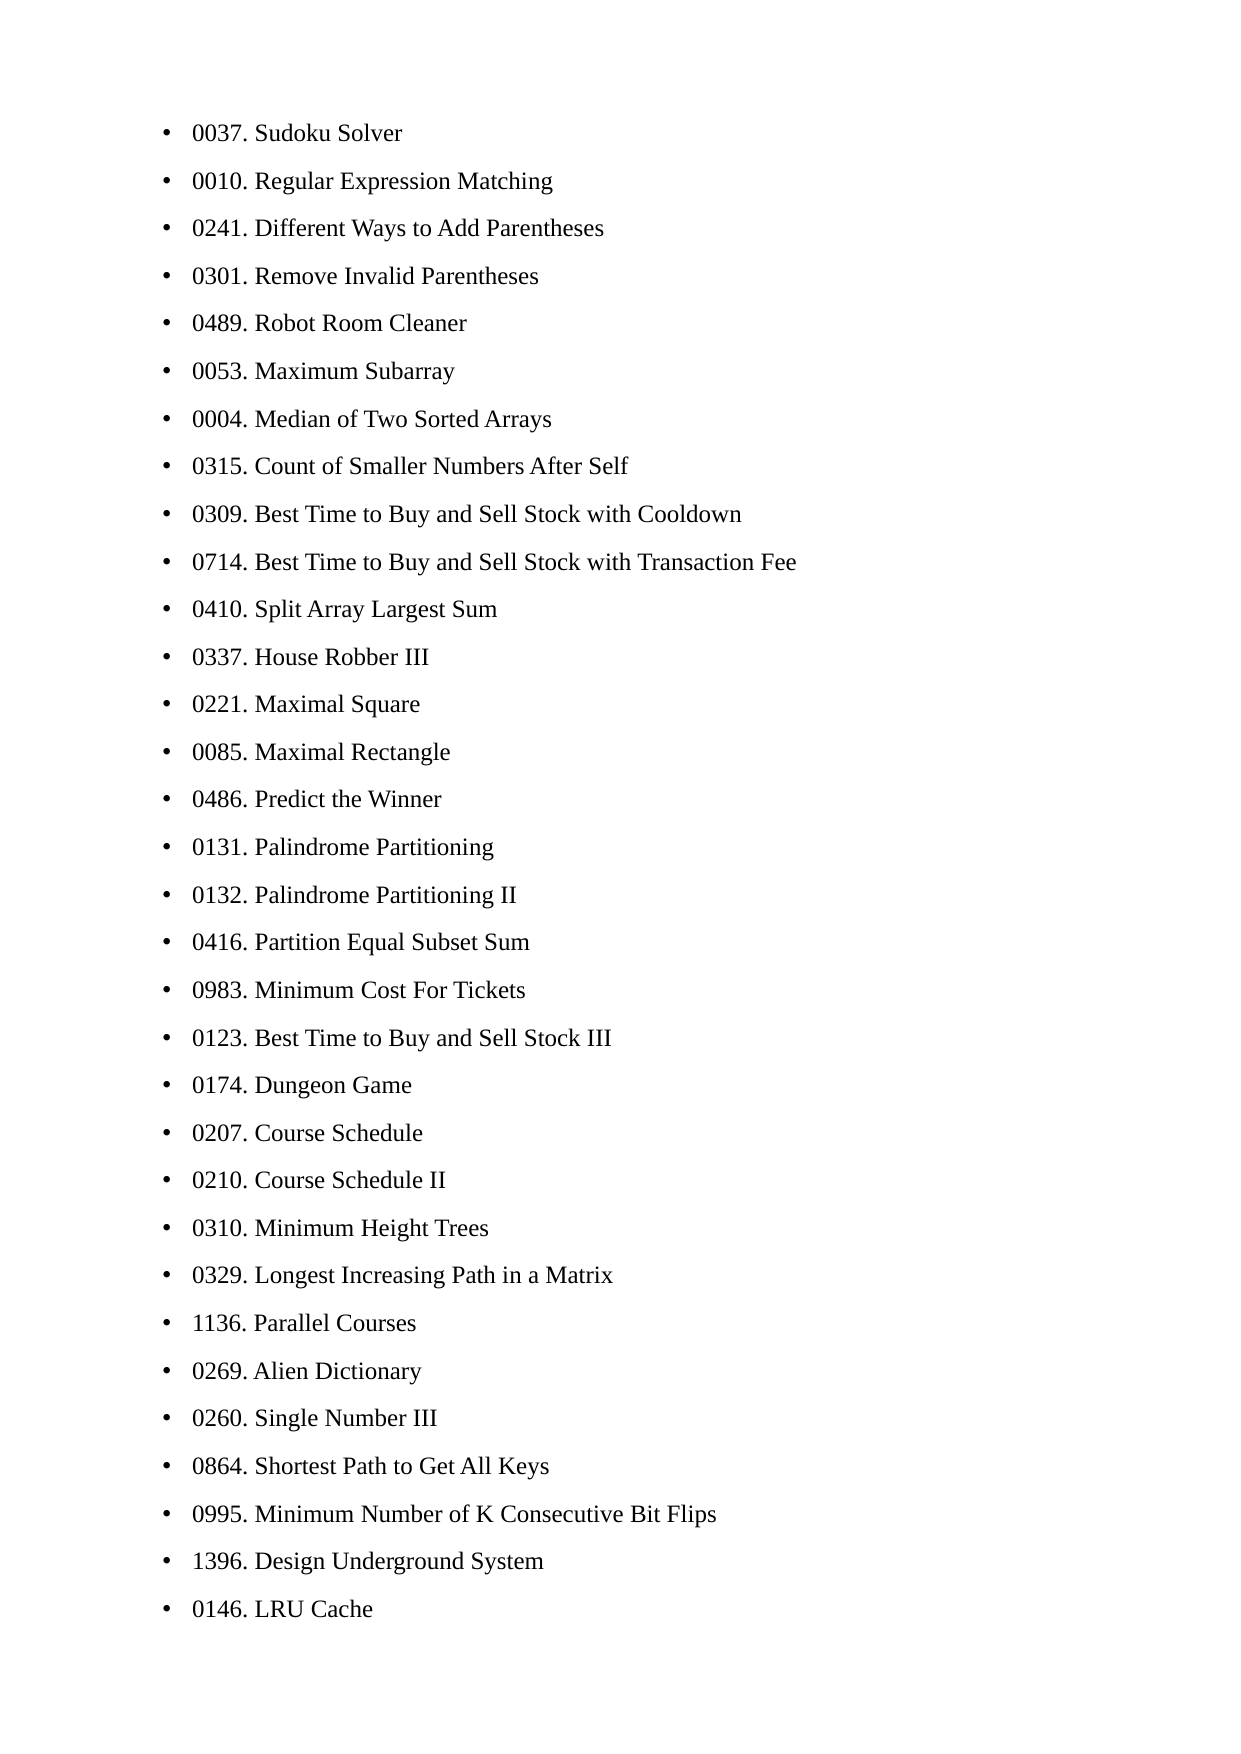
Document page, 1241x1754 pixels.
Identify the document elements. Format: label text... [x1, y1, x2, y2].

list 0337. House Robber III [162, 642, 1122, 671]
list 0123. Best Time to Buy and Sell Stock III [162, 1023, 1122, 1051]
list 0210. Course Schedule II [162, 1165, 1122, 1194]
list 0983. Minimum Cost For Tickets [162, 975, 1122, 1004]
list 0995. Minimum Number of K Consecutive Bit Flips [162, 1499, 1122, 1527]
list 0131. Palindrome Partitioning [162, 832, 1122, 861]
list 0329. Longest Increasing Path in a Matrix [162, 1261, 1122, 1289]
list 0037. Sudoku Solver [162, 118, 1122, 147]
list 0010. Regular Expression Matching [162, 166, 1122, 194]
list 0053. Maximum Subarray [162, 356, 1122, 385]
list 0146. LRU Cache [162, 1594, 1122, 1623]
list 0416. Partition Equal Subset Sum [162, 927, 1122, 956]
list 0301. Remove Invalid Parentheses [162, 261, 1122, 290]
list 0260. Single Number III [162, 1403, 1122, 1432]
list 0221. Maximal Square [162, 689, 1122, 718]
list 0315. Count of Smaller Numbers After Self [162, 451, 1122, 480]
list 0085. Maximal Rectangle [162, 737, 1122, 766]
list 0174. Dungeon Game [162, 1070, 1122, 1099]
list 0241. Different Ways to Add Parentheses [162, 213, 1122, 242]
list 1396. Design Underground System [162, 1546, 1122, 1575]
list 0310. Minimum Height Trees [162, 1213, 1122, 1242]
list 0410. Split Array Largest Sum [162, 594, 1122, 623]
list 0714. Best Time to Buy and Sell Stock with Transaction Fee [162, 547, 1122, 575]
list 0486. Predict the Winner [162, 784, 1122, 813]
list 0489. Robot Room Cleaner [162, 308, 1122, 337]
list 0269. Alien Dictionary [162, 1356, 1122, 1384]
list 0132. Palindrome Partitioning II [162, 880, 1122, 908]
list 0004. Median of Two Sorted Arrays [162, 404, 1122, 432]
list 0864. Shortest Path to Get All Keys [162, 1451, 1122, 1480]
list 1136. Parallel Courses [162, 1308, 1122, 1337]
list 0309. Best Time to Buy and Sell Stock with Cooldown [162, 499, 1122, 528]
list 0207. Course Schedule [162, 1118, 1122, 1147]
